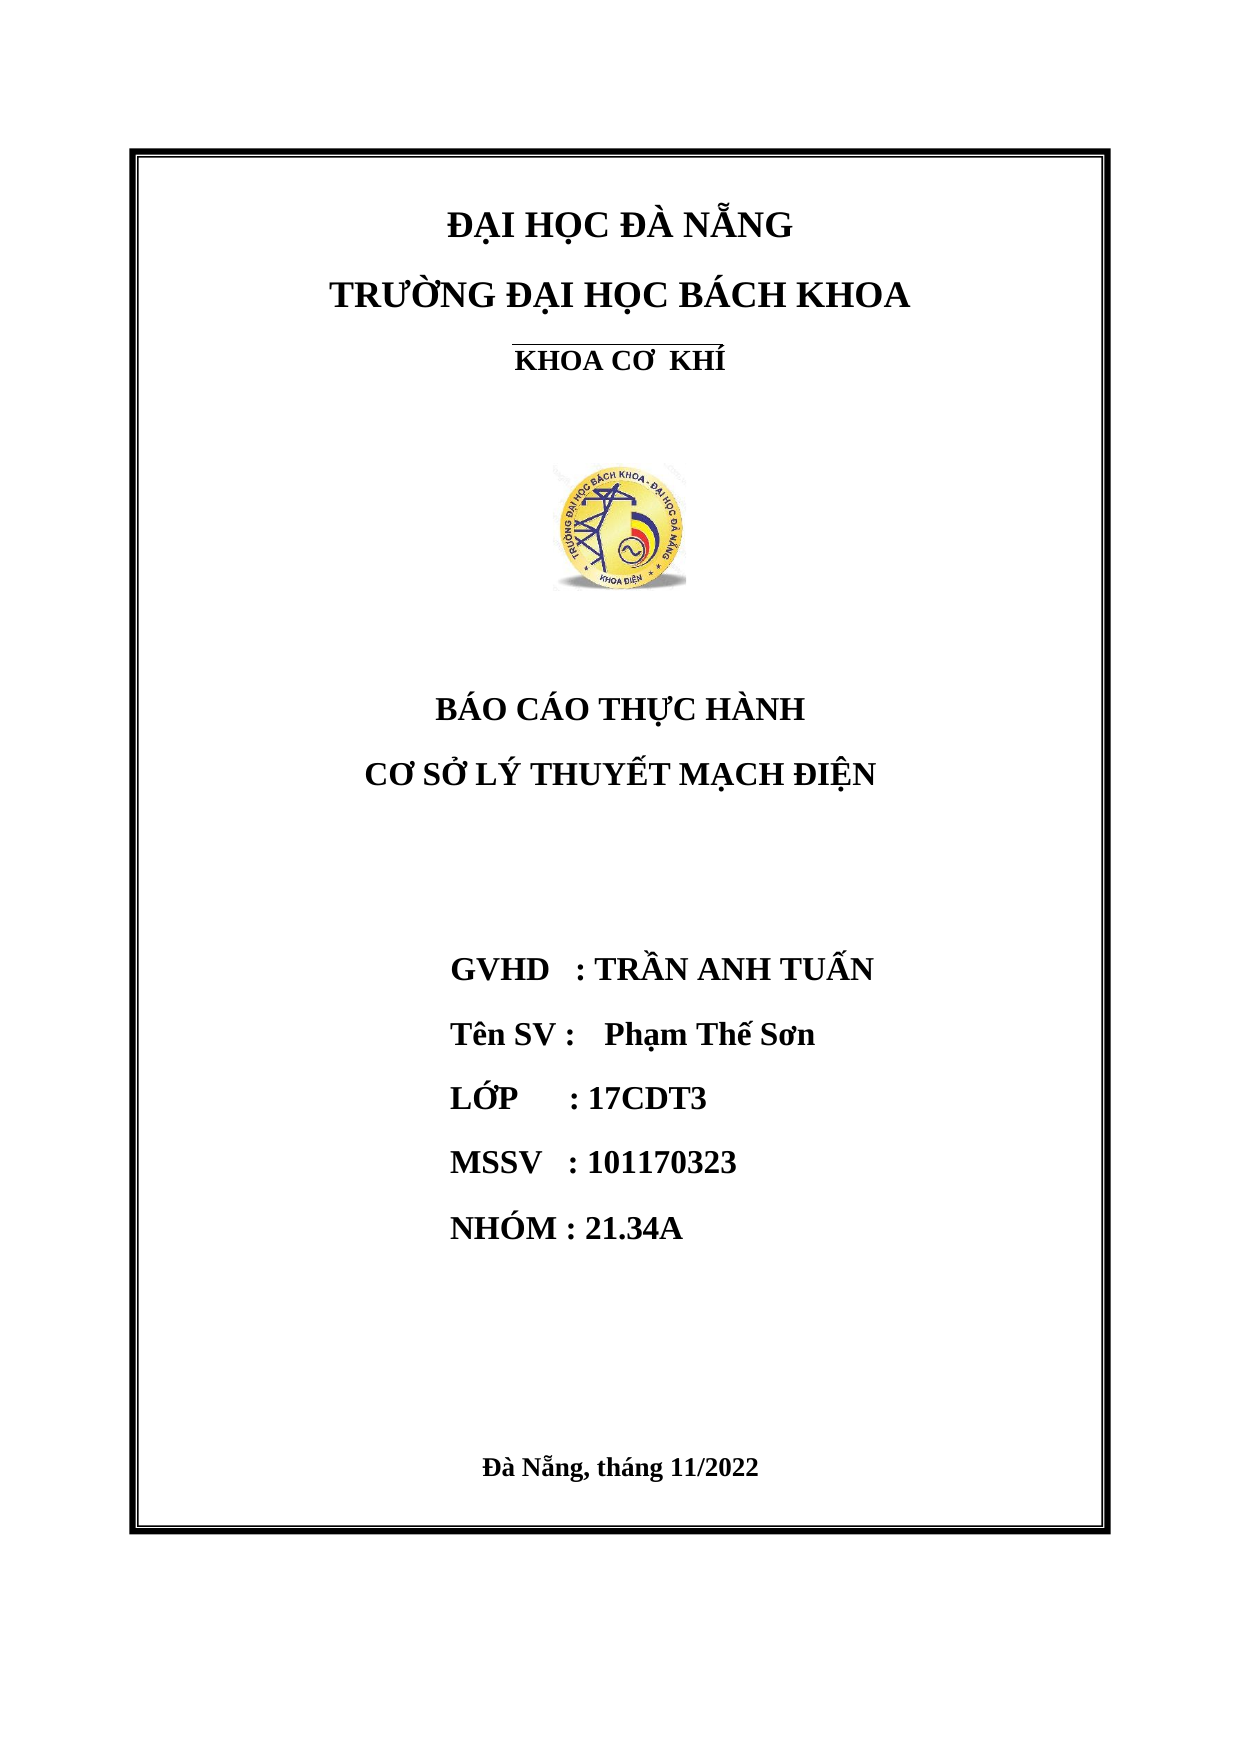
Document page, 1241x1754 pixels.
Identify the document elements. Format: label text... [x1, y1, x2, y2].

text Tên SV : Phạm Thế Sơn LỚP : 17CDT3 [450, 1014, 873, 1117]
text GVHD : TRẦN ANH TUẤN [450, 949, 1236, 987]
text CƠ SỞ LÝ THUYẾT MẠCH ĐIỆN [137, 754, 1103, 792]
title ĐẠI HỌC ĐÀ NẴNG TRƯỜNG ĐẠI HỌC BÁCH KHOA [329, 203, 913, 316]
picture [552, 463, 687, 591]
text KHOA CƠ KHÍ [137, 343, 1103, 377]
text MSSV : 101170323 [450, 1143, 894, 1181]
text NHÓM : 21.34A [450, 1208, 894, 1246]
subtitle Đà Nẵng, tháng 11/2022 [137, 1451, 1103, 1482]
text BÁO CÁO THỰC HÀNH [137, 689, 1103, 727]
